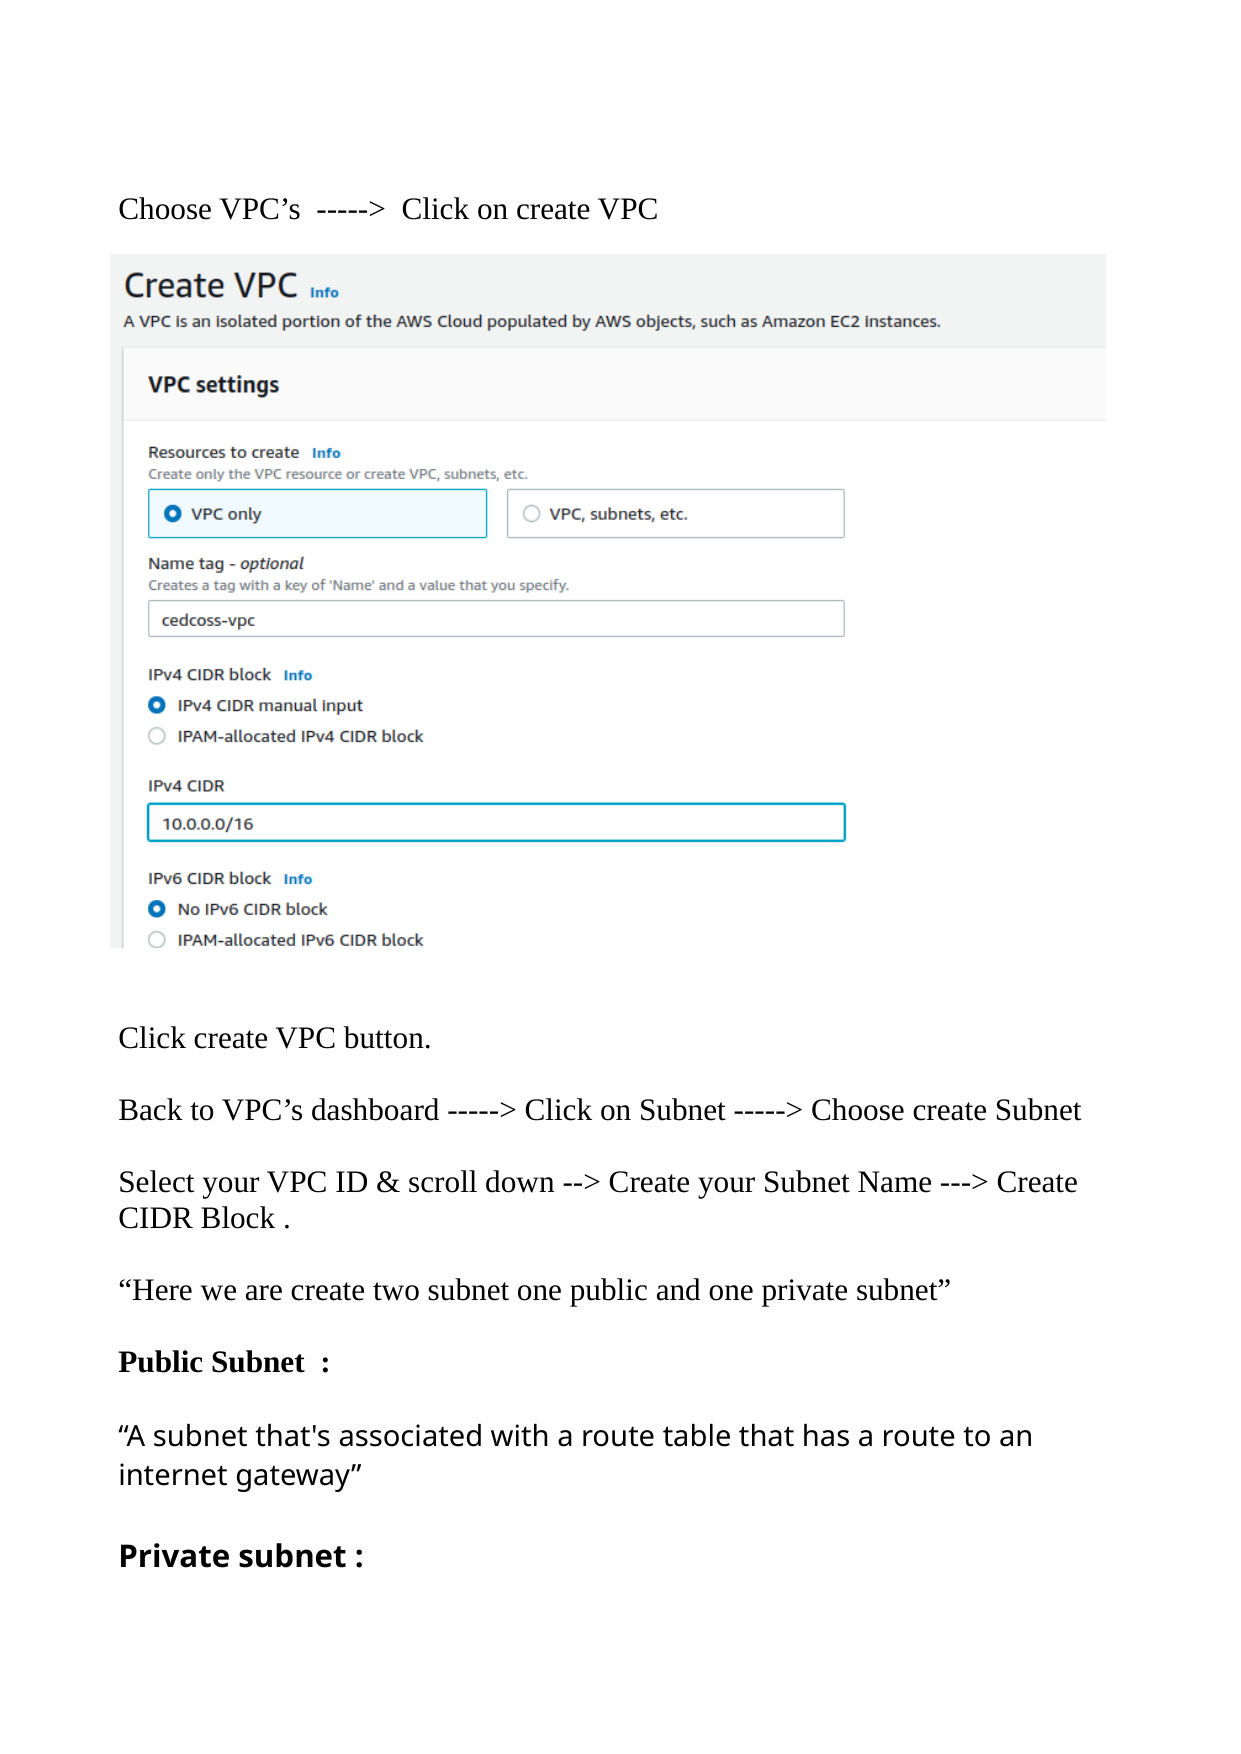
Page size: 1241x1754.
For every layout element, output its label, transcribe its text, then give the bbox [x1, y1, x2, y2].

text Public Subnet : [118, 1343, 1122, 1379]
text Choose VPC’s -----> Click on create VPC [118, 190, 1122, 226]
text Click create VPC button. [118, 1020, 1122, 1056]
text Private subnet : [118, 1534, 1122, 1577]
picture [110, 254, 1107, 948]
text “Here we are create two subnet one public and one private subnet” [118, 1271, 1122, 1307]
text Select your VPC ID & scroll down --> Create your Subnet Name ---> Create CIDR Block . [118, 1163, 1122, 1235]
text Back to VPC’s dashboard -----> Click on Subnet -----> Choose create Subnet [118, 1092, 1122, 1127]
text “A subnet that's associated with a route table that has a route to an internet gateway” [118, 1415, 1122, 1494]
